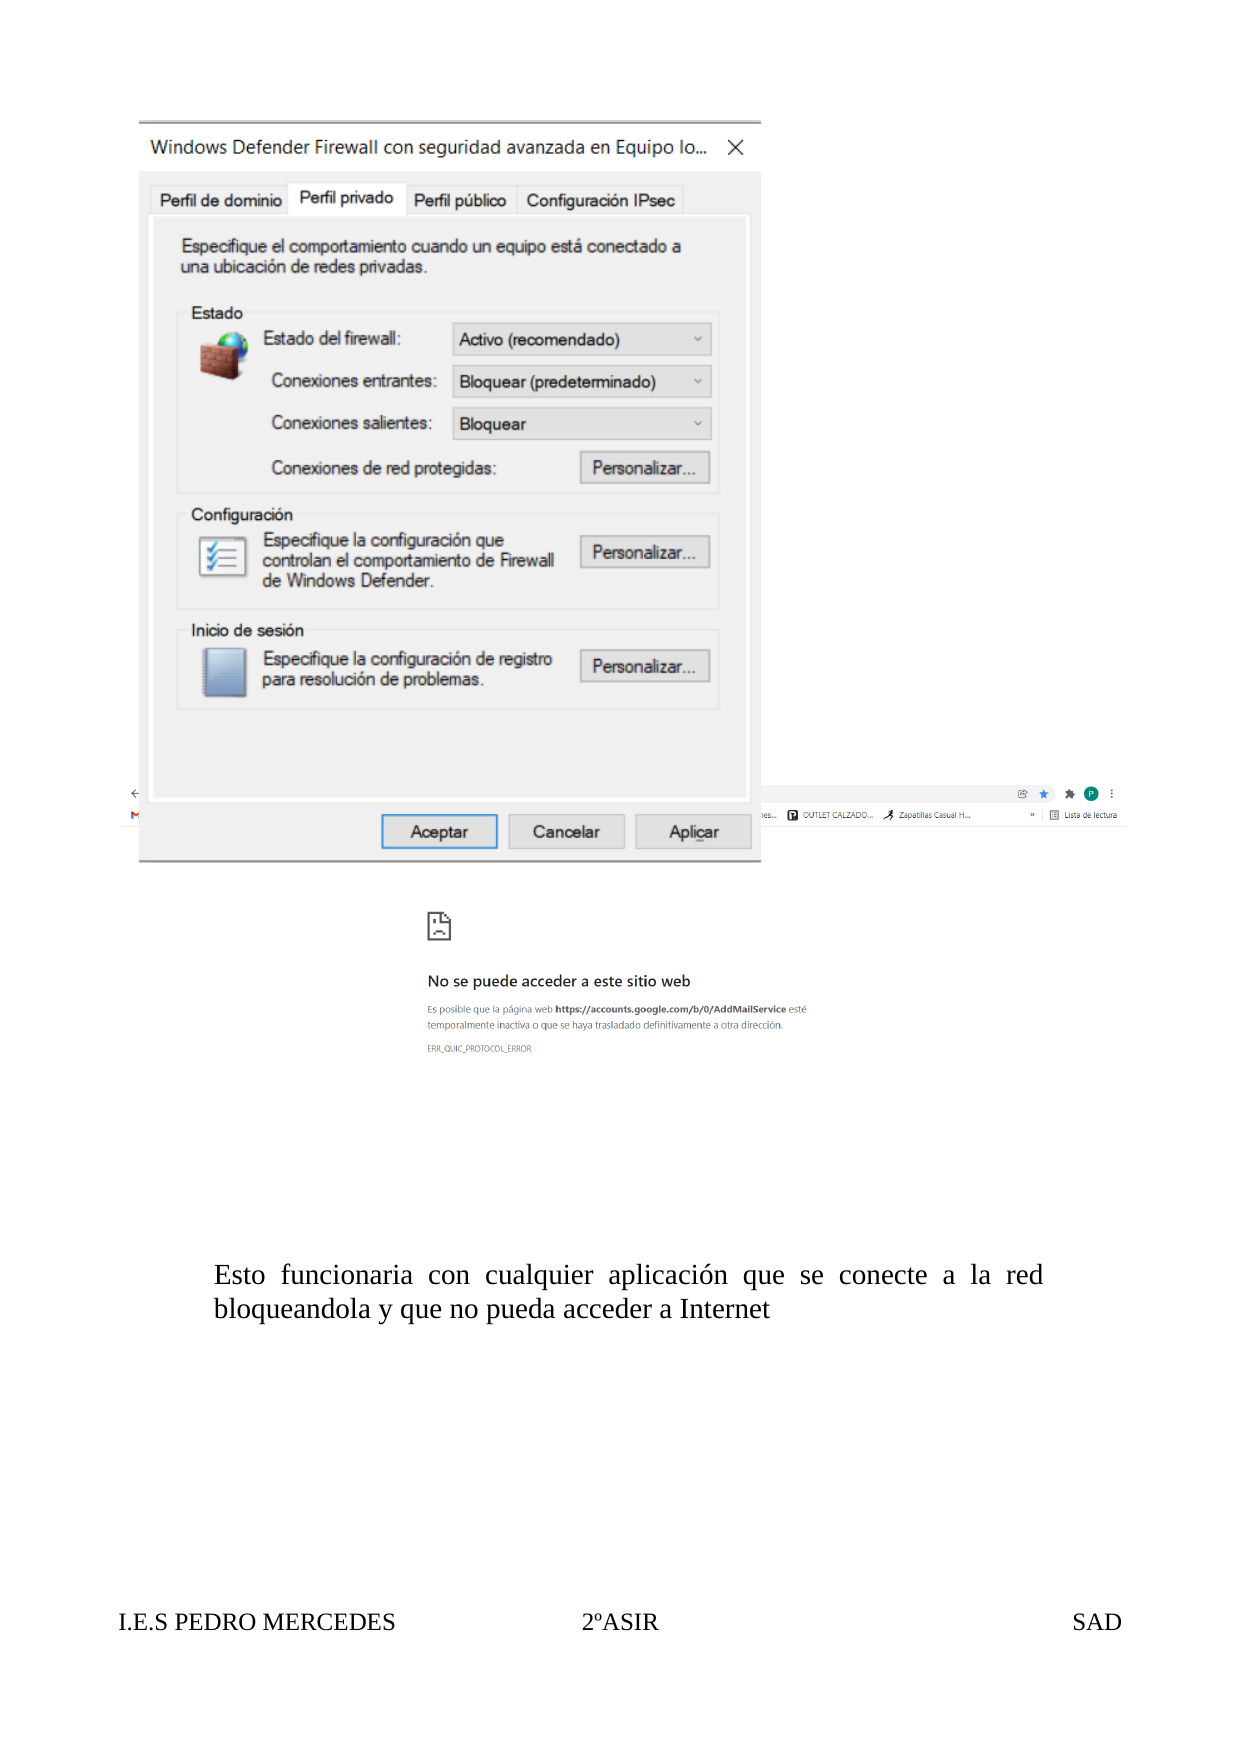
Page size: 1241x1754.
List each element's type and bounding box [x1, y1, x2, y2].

picture [121, 120, 1126, 1242]
